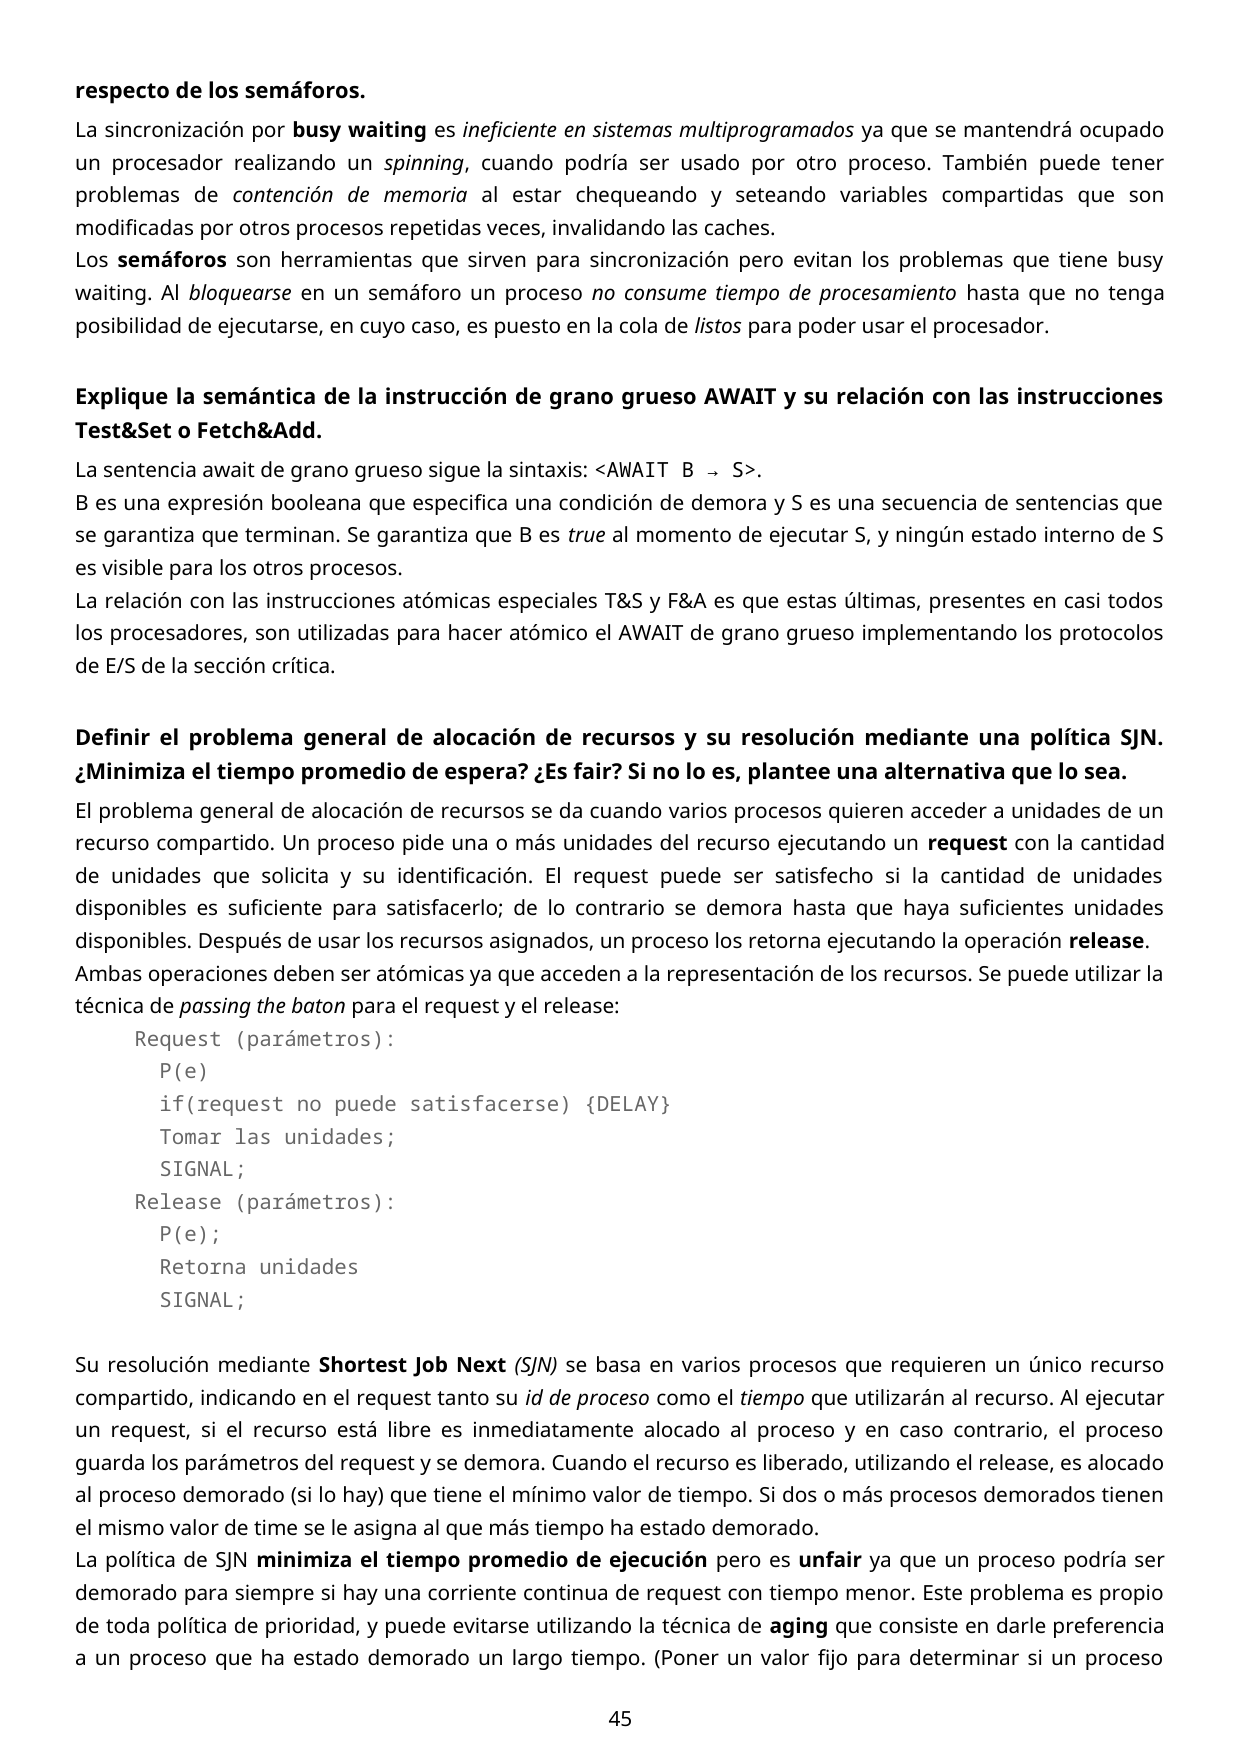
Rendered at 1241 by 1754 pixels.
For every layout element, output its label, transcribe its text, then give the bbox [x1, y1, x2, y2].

text La sentencia await de grano grueso sigue la sintaxis: <AWAIT B → S>. [75, 455, 1165, 484]
text Tomar las unidades; [134, 1122, 1165, 1150]
text B es una expresión booleana que especifica una condición de demora y S es una secuencia de sentencias que se garantiza que terminan. Se garantiza que B es true al momento de ejecutar S, y ningún estado interno de S es visible para los otros procesos. [75, 488, 1165, 582]
text SIGNAL; [134, 1154, 1165, 1183]
text El problema general de alocación de recursos se da cuando varios procesos quieren acceder a unidades de un recurso compartido. Un proceso pide una o más unidades del recurso ejecutando un request con la cantidad de unidades que solicita y su identificación. El request puede ser satisfecho si la cantidad de unidades disponibles es suficiente para satisfacerlo; de lo contrario se demora hasta que haya suficientes unidades disponibles. Después de usar los recursos asignados, un proceso los retorna ejecutando la operación release. [75, 796, 1165, 954]
subtitle Definir el problema general de alocación de recursos y su resolución mediante una política SJN. ¿Minimiza el tiempo promedio de espera? ¿Es fair? Si no lo es, plantee una alternativa que lo sea. [75, 721, 1165, 785]
text Retorna unidades [134, 1252, 1165, 1281]
text Request (parámetros): [134, 1024, 1165, 1052]
text La relación con las instrucciones atómicas especiales T&S y F&A es que estas últimas, presentes en casi todos los procesadores, son utilizadas para hacer atómico el AWAIT de grano grueso implementando los protocolos de E/S de la sección crítica. [75, 586, 1165, 679]
text P(e) [134, 1057, 1165, 1085]
text if(request no puede satisfacerse) {DELAY} [134, 1089, 1165, 1118]
text P(e); [134, 1219, 1165, 1248]
subtitle Explique la semántica de la instrucción de grano grueso AWAIT y su relación con las instrucciones Test&Set o Fetch&Add. [75, 381, 1165, 445]
text Release (parámetros): [134, 1187, 1165, 1215]
text La sincronización por busy waiting es ineficiente en sistemas multiprogramados ya que se mantendrá ocupado un procesador realizando un spinning, cuando podría ser usado por otro proceso. También puede tener problemas de contención de memoria al estar chequeando y seteando variables compartidas que son modificadas por otros procesos repetidas veces, invalidando las caches. [75, 115, 1165, 241]
text Los semáforos son herramientas que sirven para sincronización pero evitan los problemas que tiene busy waiting. Al bloquearse en un semáforo un proceso no consume tiempo de procesamiento hasta que no tenga posibilidad de ejecutarse, en cuyo caso, es puesto en la cola de listos para poder usar el procesador. [75, 246, 1165, 339]
text SIGNAL; [134, 1285, 1165, 1313]
text Su resolución mediante Shortest Job Next (SJN) se basa en varios procesos que requieren un único recurso compartido, indicando en el request tanto su id de proceso como el tiempo que utilizarán al recurso. Al ejecutar un request, si el recurso está libre es inmediatamente alocado al proceso y en caso contrario, el proceso guarda los parámetros del request y se demora. Cuando el recurso es liberado, utilizando el release, es alocado al proceso demorado (si lo hay) que tiene el mínimo valor de tiempo. Si dos o más procesos demorados tienen el mismo valor de time se le asigna al que más tiempo ha estado demorado. [75, 1350, 1165, 1541]
text Ambas operaciones deben ser atómicas ya que acceden a la representación de los recursos. Se puede utilizar la técnica de passing the baton para el request y el release: [75, 959, 1165, 1020]
subtitle respecto de los semáforos. [75, 75, 1165, 105]
text La política de SJN minimiza el tiempo promedio de ejecución pero es unfair ya que un proceso podría ser demorado para siempre si hay una corriente continua de request con tiempo menor. Este problema es propio de toda política de prioridad, y puede evitarse utilizando la técnica de aging que consiste en darle preferencia a un proceso que ha estado demorado un largo tiempo. (Poner un valor fijo para determinar si un proceso [75, 1546, 1165, 1672]
